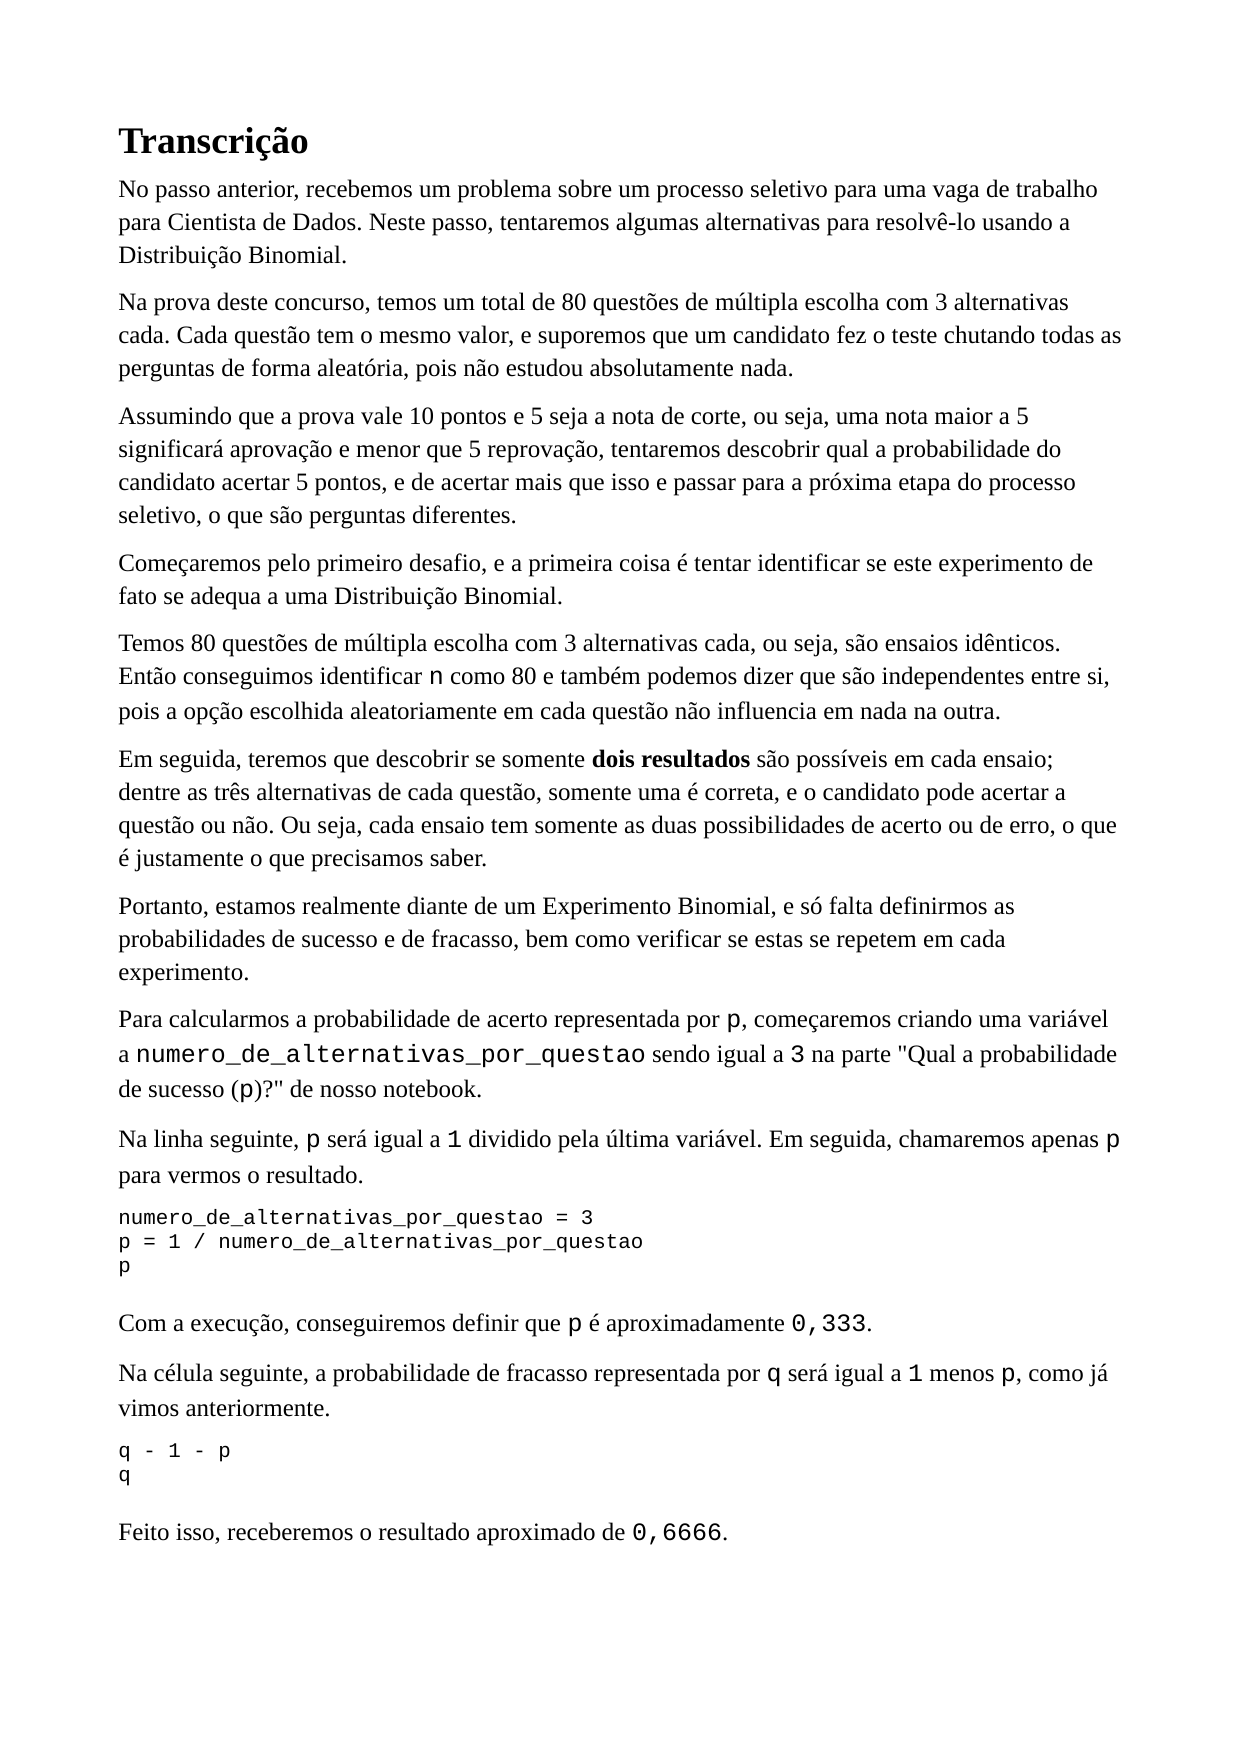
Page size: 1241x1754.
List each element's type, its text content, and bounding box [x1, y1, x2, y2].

text p = 1 / numero_de_alternativas_por_questao [118, 1231, 1122, 1254]
subtitle Transcrição [118, 118, 1122, 161]
text Feito isso, receberemos o resultado aproximado de 0,6666. [118, 1517, 1122, 1548]
text Com a execução, conseguiremos definir que p é aproximadamente 0,333. [118, 1308, 1122, 1338]
text p [118, 1254, 1122, 1278]
text Começaremos pelo primeiro desafio, e a primeira coisa é tentar identificar se este experimento de fato se adequa a uma Distribuição Binomial. [118, 548, 1122, 609]
text Na linha seguinte, p será igual a 1 dividido pela última variável. Em seguida, chamaremos apenas p para vermos o resultado. [118, 1124, 1122, 1188]
text Para calcularmos a probabilidade de acerto representada por p, começaremos criando uma variável a numero_de_alternativas_por_questao sendo igual a 3 na parte "Qual a probabilidade de sucesso (p)?" de nosso notebook. [118, 1004, 1122, 1105]
text q - 1 - p [118, 1440, 1122, 1464]
text Assumindo que a prova vale 10 pontos e 5 seja a nota de corte, ou seja, uma nota maior a 5 significará aprovação e menor que 5 reprovação, tentaremos descobrir qual a probabilidade do candidato acertar 5 pontos, e de acertar mais que isso e passar para a próxima etapa do processo seletivo, o que são perguntas diferentes. [118, 401, 1122, 529]
text numero_de_alternativas_por_questao = 3 [118, 1207, 1122, 1231]
text Na célula seguinte, a probabilidade de fracasso representada por q será igual a 1 menos p, como já vimos anteriormente. [118, 1358, 1122, 1422]
text Portanto, estamos realmente diante de um Experimento Binomial, e só falta definirmos as probabilidades de sucesso e de fracasso, bem como verificar se estas se repetem em cada experimento. [118, 891, 1122, 986]
text Em seguida, teremos que descobrir se somente dois resultados são possíveis em cada ensaio; dentre as três alternativas de cada questão, somente uma é correta, e o candidato pode acertar a questão ou não. Ou seja, cada ensaio tem somente as duas possibilidades de acerto ou de erro, o que é justamente o que precisamos saber. [118, 744, 1122, 872]
text No passo anterior, recebemos um problema sobre um processo seletivo para uma vaga de trabalho para Cientista de Dados. Neste passo, tentaremos algumas alternativas para resolvê-lo usando a Distribuição Binomial. [118, 174, 1122, 268]
text Temos 80 questões de múltipla escolha com 3 alternativas cada, ou seja, são ensaios idênticos. Então conseguimos identificar n como 80 e também podemos dizer que são independentes entre si, pois a opção escolhida aleatoriamente em cada questão não influencia em nada na outra. [118, 628, 1122, 725]
text Na prova deste concurso, temos um total de 80 questões de múltipla escolha com 3 alternativas cada. Cada questão tem o mesmo valor, e suporemos que um candidato fez o teste chutando todas as perguntas de forma aleatória, pois não estudou absolutamente nada. [118, 287, 1122, 382]
text q [118, 1464, 1122, 1488]
